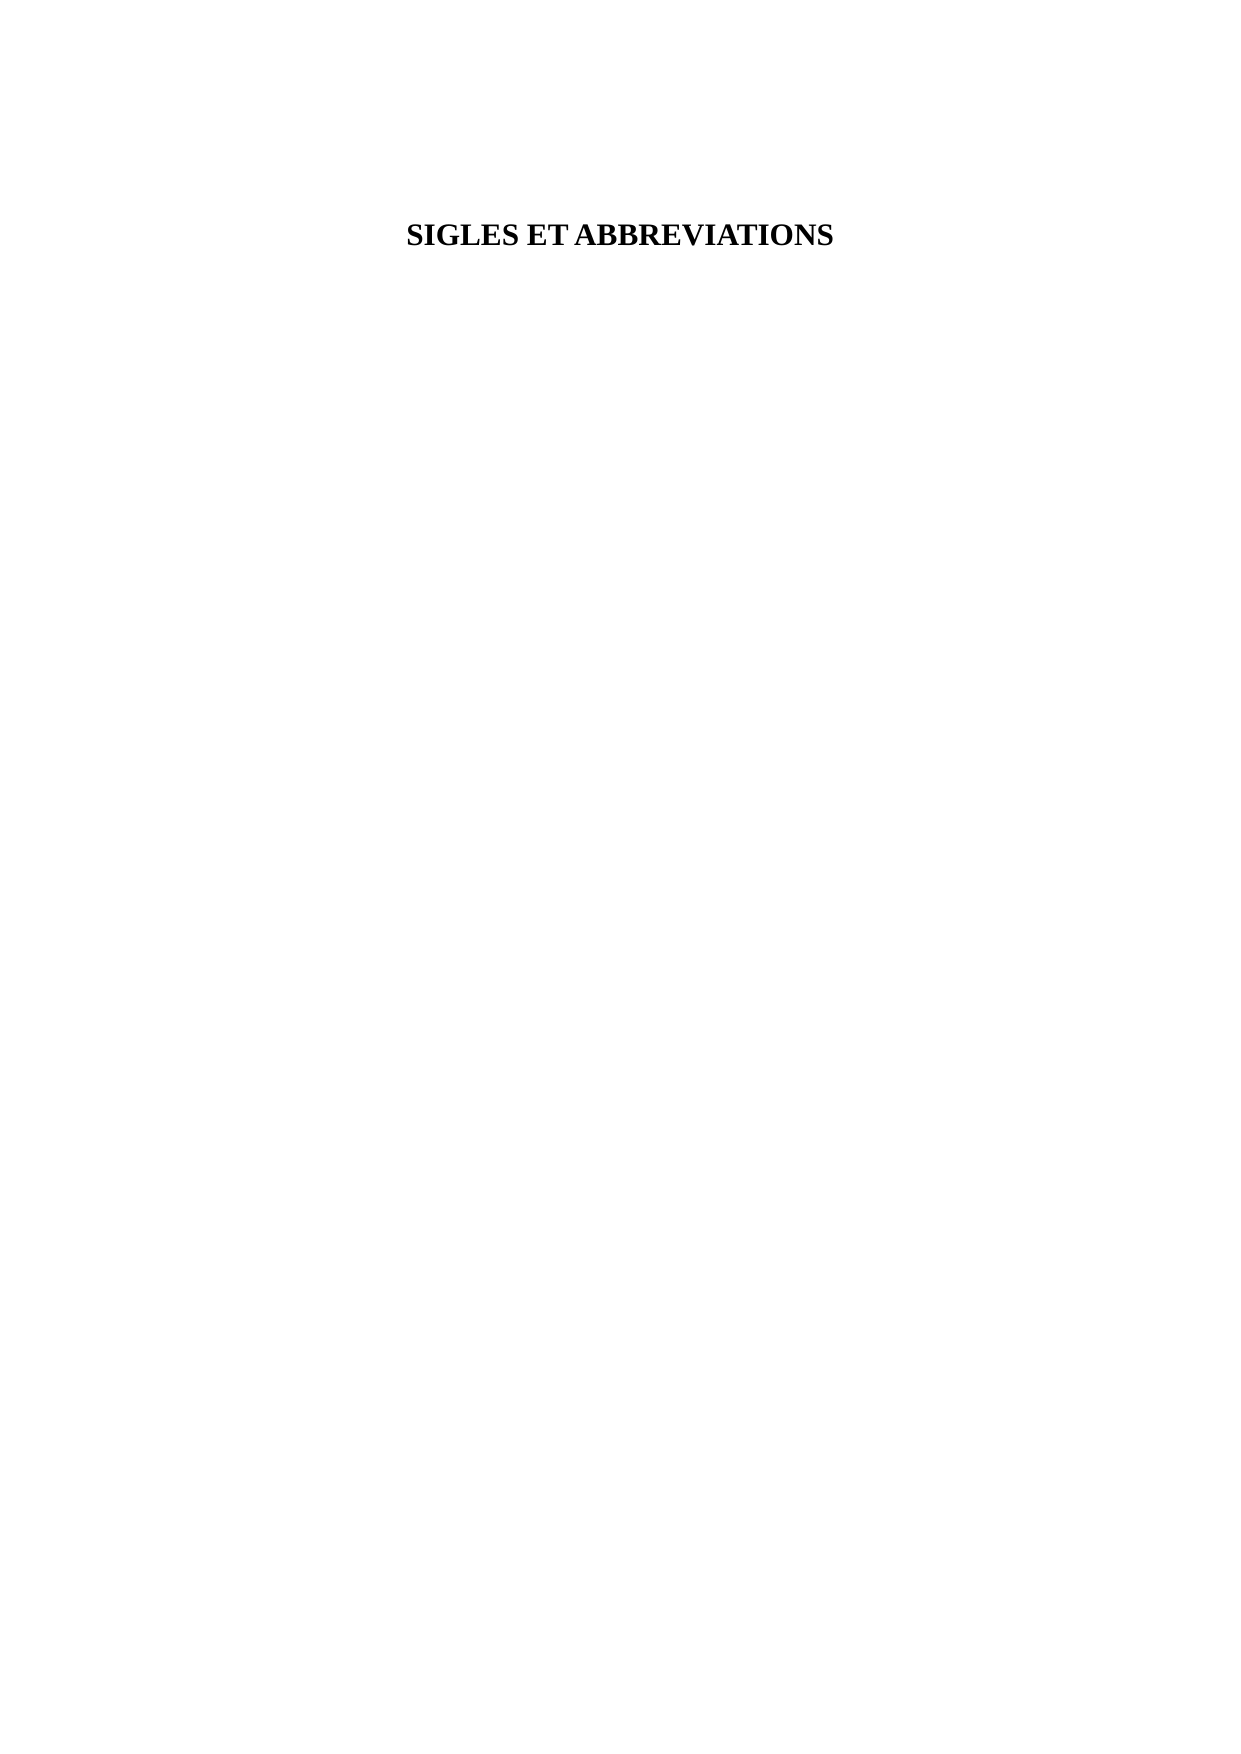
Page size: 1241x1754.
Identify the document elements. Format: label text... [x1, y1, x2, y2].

text SIGLES ET ABBREVIATIONS [118, 216, 1122, 252]
